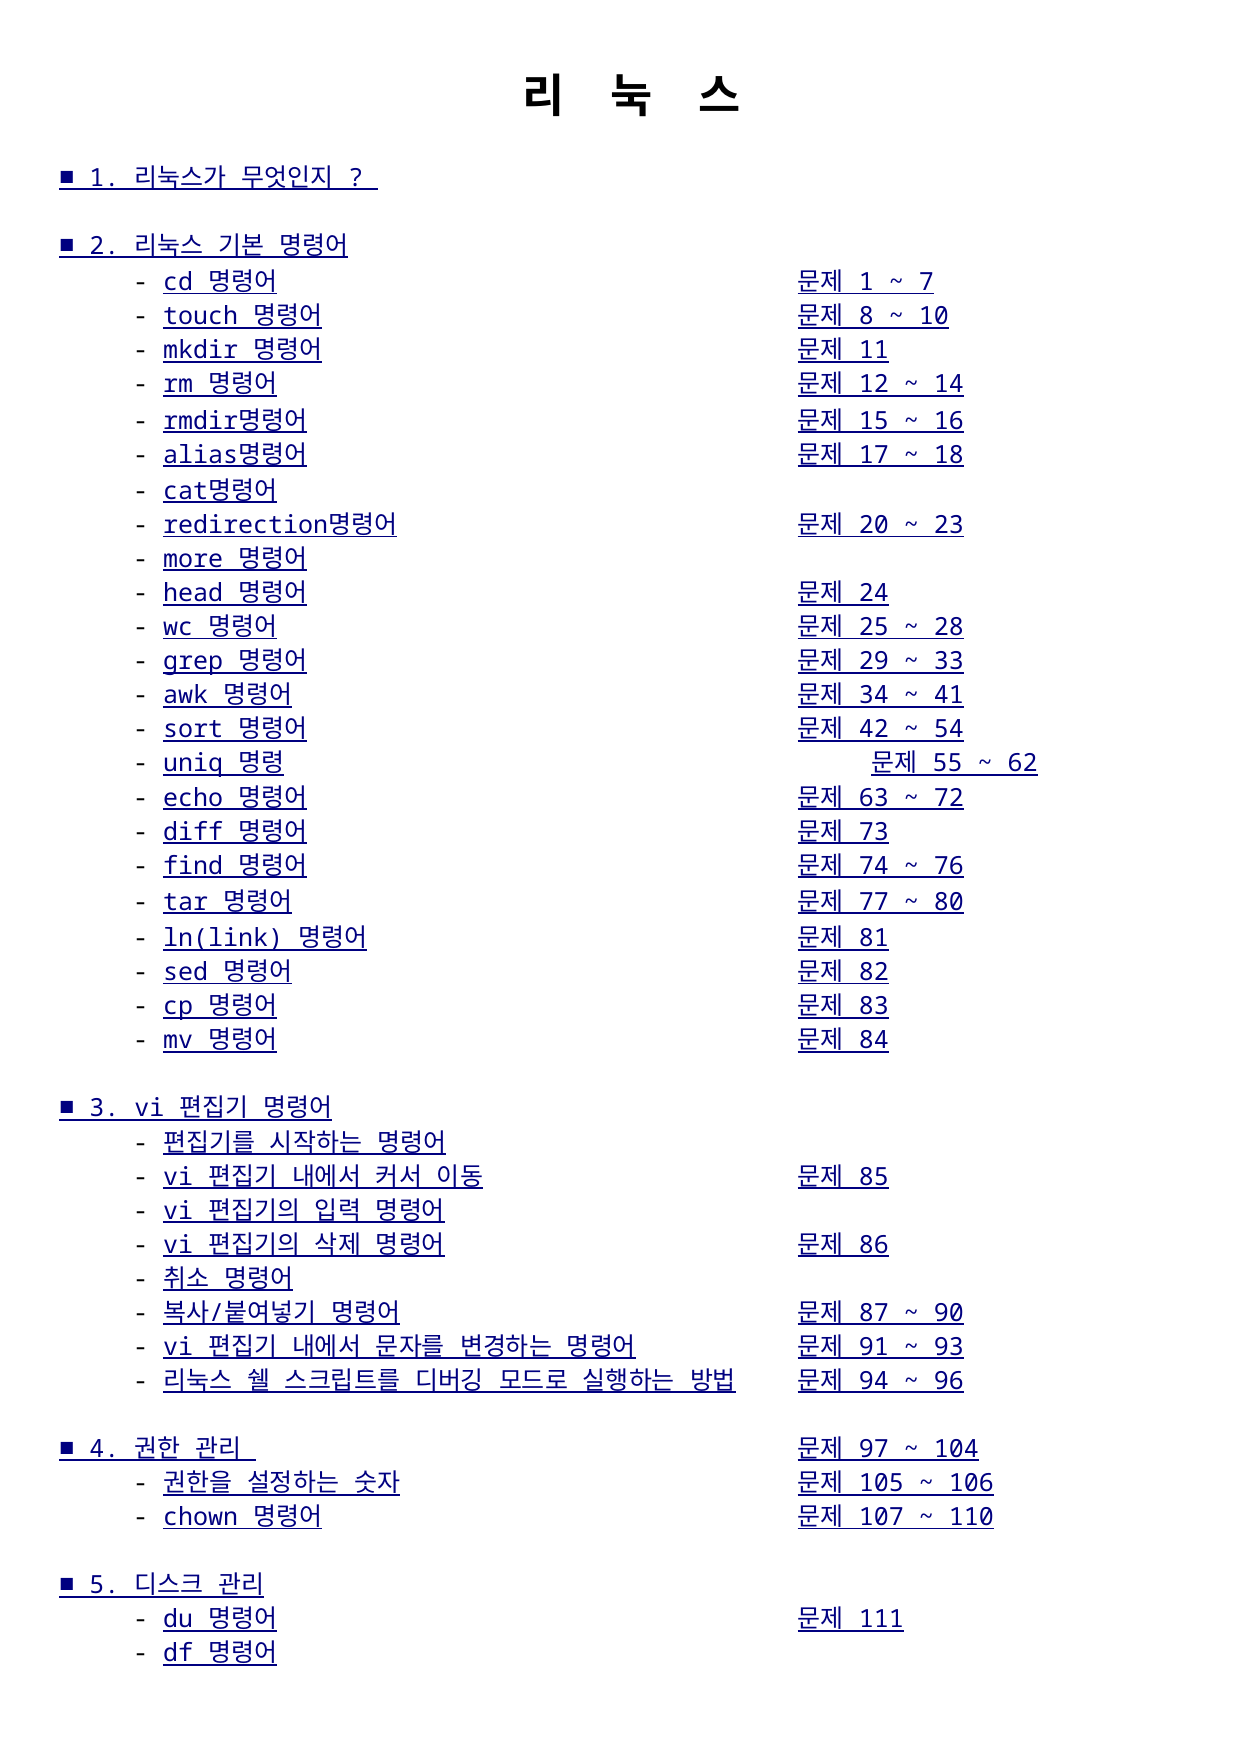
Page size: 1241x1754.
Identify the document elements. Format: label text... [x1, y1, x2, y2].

text - vi 편집기 내에서 문자를 변경하는 명령어 문제 91 ~ 93 [59, 1328, 1204, 1363]
text - touch 명령어 문제 8 ~ 10 [59, 298, 1204, 332]
text - 편집기를 시작하는 명령어 [59, 1124, 1204, 1158]
text - alias명령어 문제 17 ~ 18 [59, 436, 1204, 470]
text - df 명령어 [59, 1635, 1204, 1669]
text - wc 명령어 문제 25 ~ 28 [59, 609, 1204, 643]
text ■ 4. 권한 관리 문제 97 ~ 104 [59, 1431, 1204, 1465]
text - vi 편집기의 삭제 명령어 문제 86 [59, 1226, 1204, 1260]
text - mv 명령어 문제 84 [59, 1022, 1204, 1056]
text - cat명령어 [59, 470, 1204, 507]
text ■ 2. 리눅스 기본 명령어 [59, 228, 1204, 262]
text - du 명령어 문제 111 [59, 1601, 1204, 1635]
text - tar 명령어 문제 77 ~ 80 [59, 881, 1204, 918]
text ■ 3. vi 편집기 명령어 [59, 1090, 1204, 1124]
text - more 명령어 [59, 541, 1204, 575]
text - 권한을 설정하는 숫자 문제 105 ~ 106 [59, 1465, 1204, 1499]
text - redirection명령어 문제 20 ~ 23 [59, 507, 1204, 541]
text - cd 명령어 문제 1 ~ 7 [59, 262, 1204, 298]
text - sed 명령어 문제 82 [59, 954, 1204, 988]
text - awk 명령어 문제 34 ~ 41 [59, 677, 1204, 711]
text - head 명령어 문제 24 [59, 575, 1204, 609]
text - rmdir명령어 문제 15 ~ 16 [59, 400, 1204, 436]
text - vi 편집기의 입력 명령어 [59, 1192, 1204, 1226]
text - ln(link) 명령어 문제 81 [59, 918, 1204, 954]
text - chown 명령어 문제 107 ~ 110 [59, 1499, 1204, 1533]
text - uniq 명령 문제 55 ~ 62 [59, 745, 1204, 779]
text 리 눅 스 [59, 59, 1204, 125]
text - 취소 명령어 [59, 1260, 1204, 1294]
text - cp 명령어 문제 83 [59, 988, 1204, 1022]
text ■ 5. 디스크 관리 [59, 1567, 1204, 1601]
text - find 명령어 문제 74 ~ 76 [59, 847, 1204, 881]
text - rm 명령어 문제 12 ~ 14 [59, 366, 1204, 400]
text - echo 명령어 문제 63 ~ 72 [59, 779, 1204, 813]
text - diff 명령어 문제 73 [59, 813, 1204, 847]
text - 리눅스 쉘 스크립트를 디버깅 모드로 실행하는 방법 문제 94 ~ 96 [59, 1363, 1204, 1397]
text - sort 명령어 문제 42 ~ 54 [59, 711, 1204, 745]
text - 복사/붙여넣기 명령어 문제 87 ~ 90 [59, 1294, 1204, 1328]
text - grep 명령어 문제 29 ~ 33 [59, 643, 1204, 677]
text ■ 1. 리눅스가 무엇인지 ? [59, 159, 1204, 193]
text - vi 편집기 내에서 커서 이동 문제 85 [59, 1158, 1204, 1192]
text - mkdir 명령어 문제 11 [59, 332, 1204, 366]
